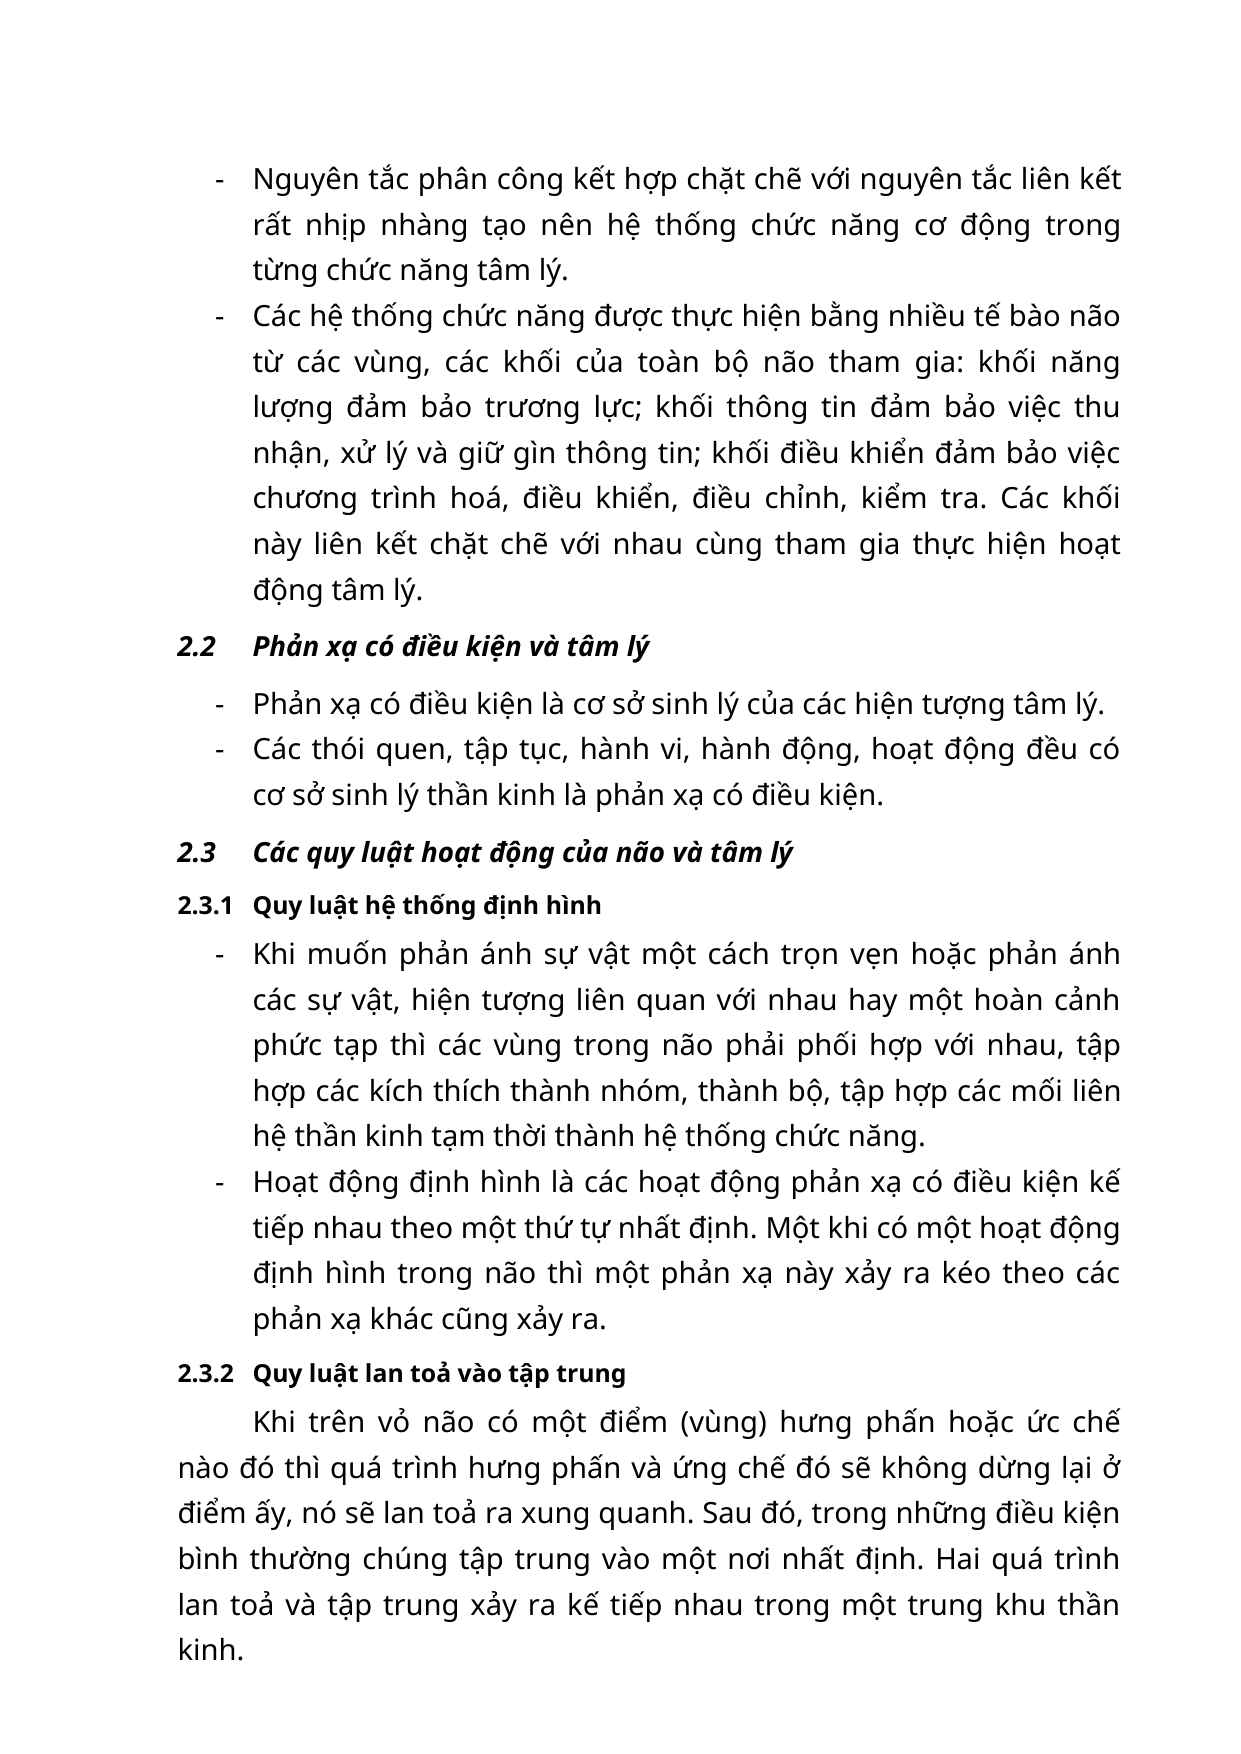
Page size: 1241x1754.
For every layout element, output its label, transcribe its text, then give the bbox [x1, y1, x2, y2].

list Nguyên tắc phân công kết hợp chặt chẽ với nguyên tắc liên kết rất nhịp nhàng tạo nên hệ thống chức năng cơ động trong từng chức năng tâm lý. [215, 158, 1122, 289]
subtitle Quy luật lan toả vào tập trung [177, 1356, 1122, 1390]
list Phản xạ có điều kiện là cơ sở sinh lý của các hiện tượng tâm lý. [215, 683, 1122, 723]
text Khi trên vỏ não có một điểm (vùng) hưng phấn hoặc ức chế nào đó thì quá trình hưng phấn và ứng chế đó sẽ không dừng lại ở điểm ấy, nó sẽ lan toả ra xung quanh. Sau đó, trong những điều kiện bình thường chúng tập trung vào một nơi nhất định. Hai quá trình lan toả và tập trung xảy ra kế tiếp nhau trong một trung khu thần kinh. [177, 1401, 1122, 1669]
subtitle Quy luật hệ thống định hình [177, 888, 1122, 922]
subtitle Phản xạ có điều kiện và tâm lý [177, 627, 1122, 665]
list Các thói quen, tập tục, hành vi, hành động, hoạt động đều có cơ sở sinh lý thần kinh là phản xạ có điều kiện. [215, 729, 1122, 814]
subtitle Các quy luật hoạt động của não và tâm lý [177, 832, 1122, 870]
list Các hệ thống chức năng được thực hiện bằng nhiều tế bào não từ các vùng, các khối của toàn bộ não tham gia: khối năng lượng đảm bảo trương lực; khối thông tin đảm bảo việc thu nhận, xử lý và giữ gìn thông tin; khối điều khiển đảm bảo việc chương trình hoá, điều khiển, điều chỉnh, kiểm tra. Các khối này liên kết chặt chẽ với nhau cùng tham gia thực hiện hoạt động tâm lý. [215, 295, 1122, 609]
list Khi muốn phản ánh sự vật một cách trọn vẹn hoặc phản ánh các sự vật, hiện tượng liên quan với nhau hay một hoàn cảnh phức tạp thì các vùng trong não phải phối hợp với nhau, tập hợp các kích thích thành nhóm, thành bộ, tập hợp các mối liên hệ thần kinh tạm thời thành hệ thống chức năng. [215, 933, 1122, 1155]
list Hoạt động định hình là các hoạt động phản xạ có điều kiện kế tiếp nhau theo một thứ tự nhất định. Một khi có một hoạt động định hình trong não thì một phản xạ này xảy ra kéo theo các phản xạ khác cũng xảy ra. [215, 1161, 1122, 1338]
